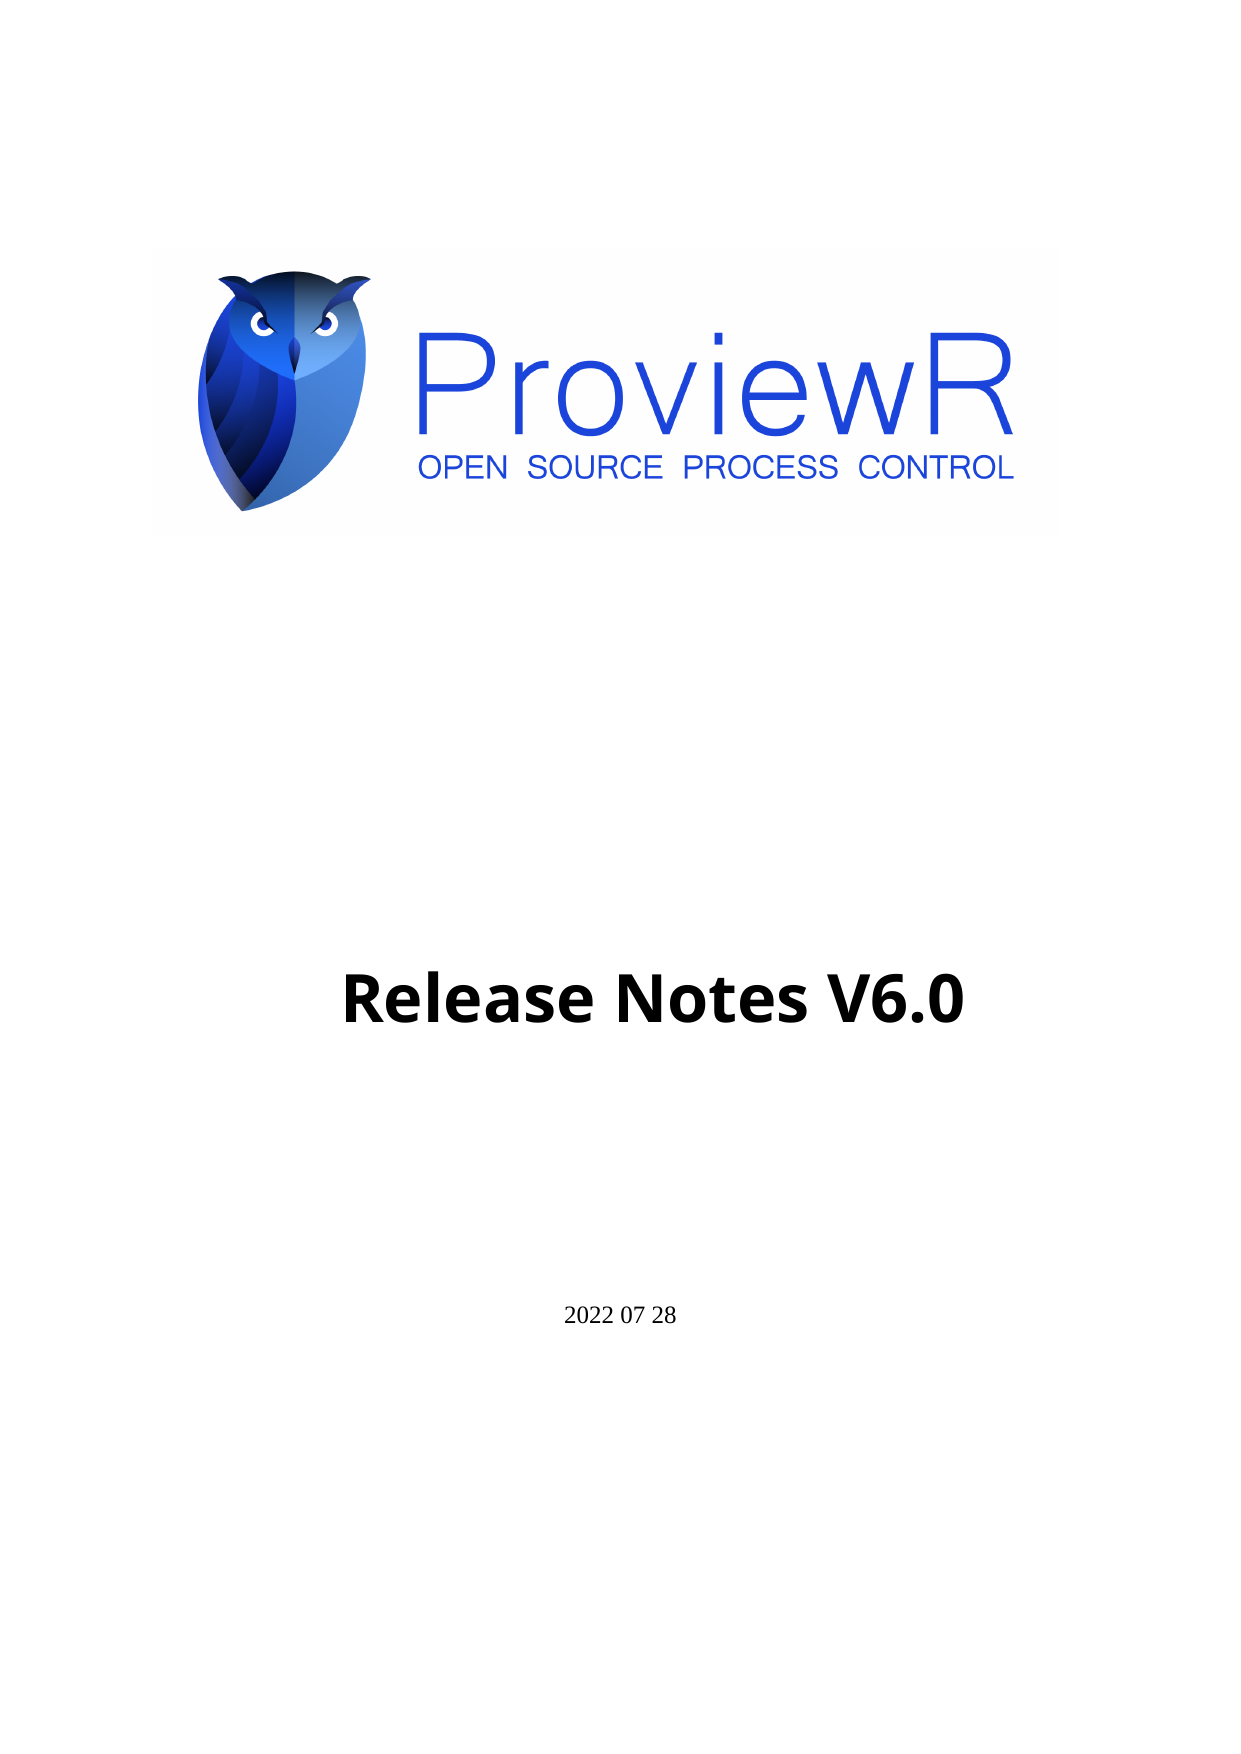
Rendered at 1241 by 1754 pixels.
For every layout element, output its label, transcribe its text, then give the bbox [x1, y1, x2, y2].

text 2022 07 28 [118, 1301, 1122, 1329]
text Release Notes V6.0 [118, 952, 1122, 1042]
picture [151, 247, 1059, 536]
